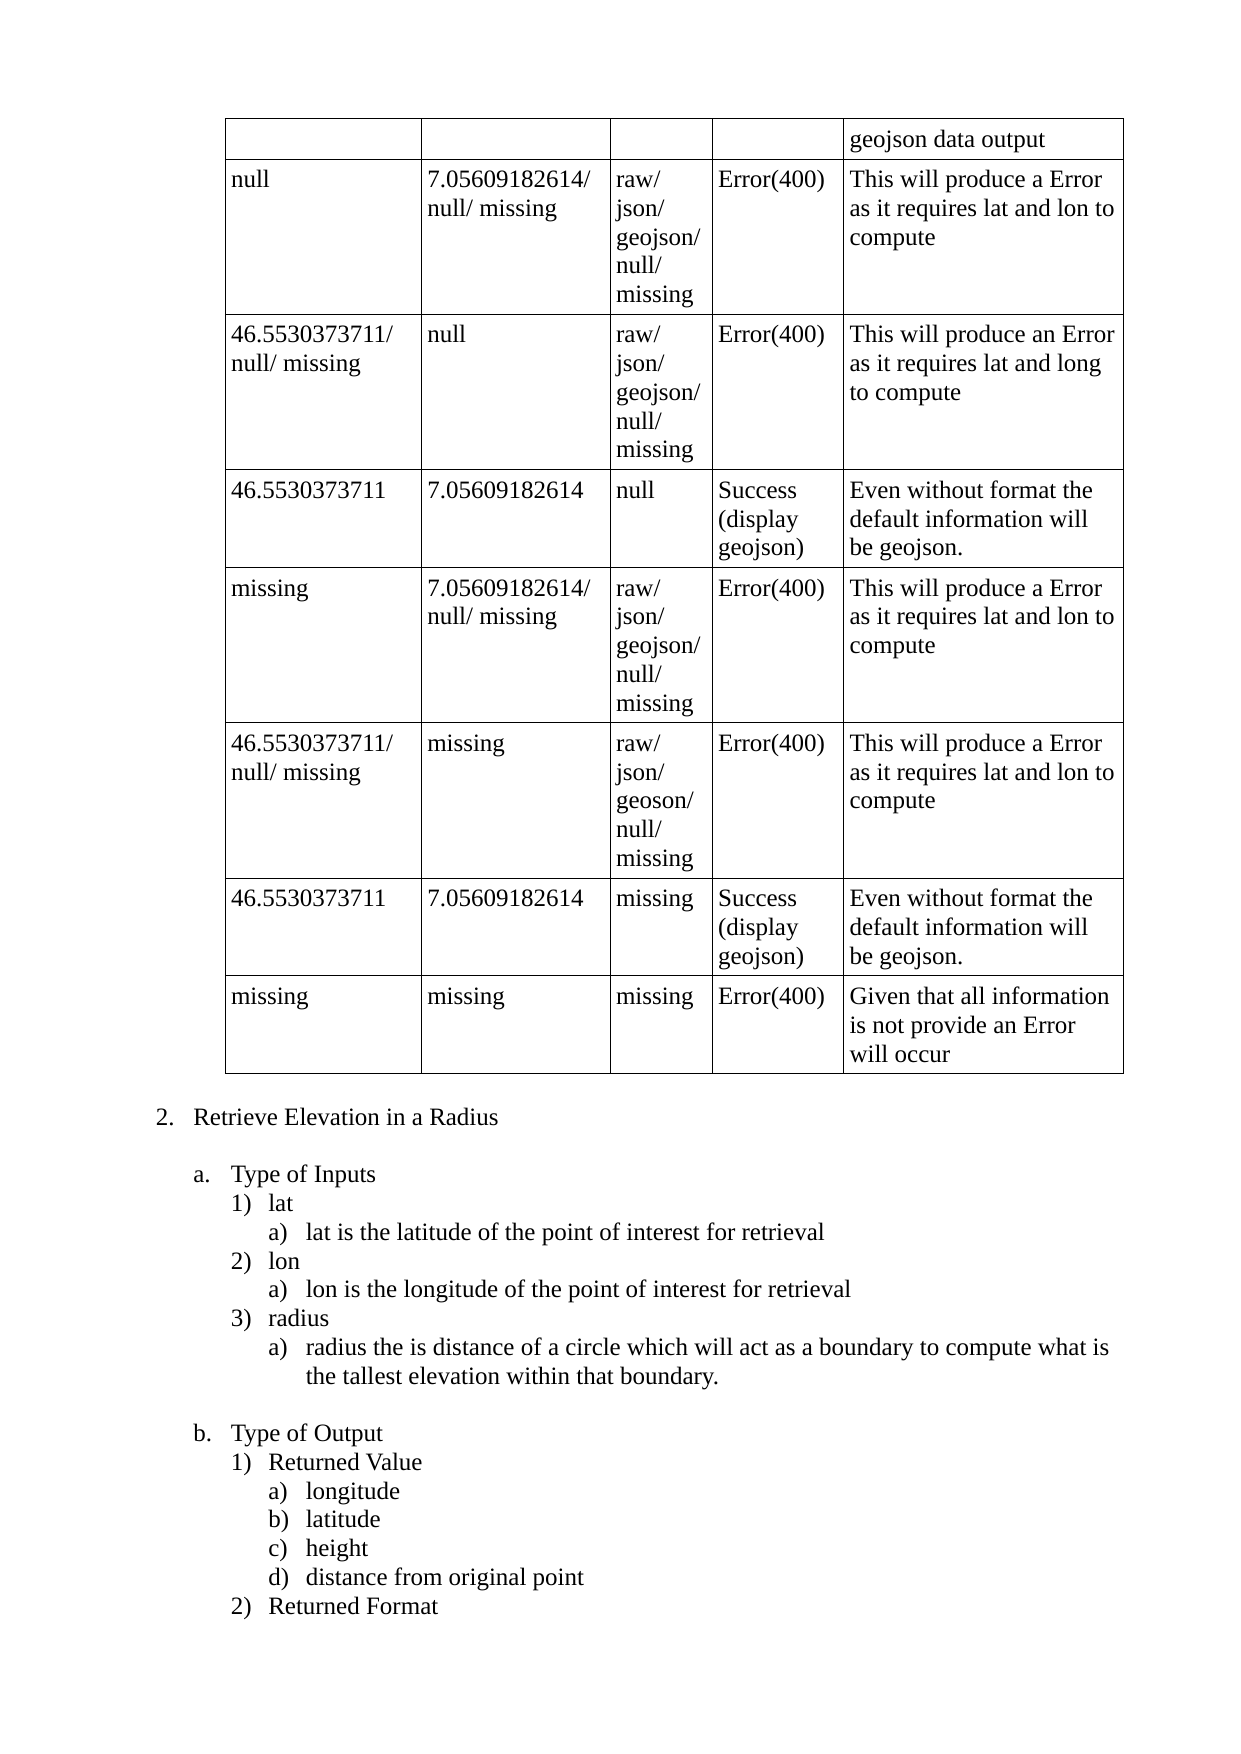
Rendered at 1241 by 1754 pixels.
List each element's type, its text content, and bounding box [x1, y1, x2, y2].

table_cell 46.5530373711 [226, 879, 421, 975]
list lat is the latitude of the point of interest for retrieval [268, 1217, 1122, 1246]
table_cell 46.5530373711/ null/ missing [226, 723, 421, 877]
list latitude [268, 1504, 1122, 1533]
table_cell raw/ json/ geojson/ null/ missing [611, 315, 712, 469]
table_cell This will produce a Error as it requires lat and lon to compute [844, 568, 1123, 722]
table_cell raw/ json/ geojson/ null/ missing [611, 568, 712, 722]
table_cell null [422, 315, 610, 469]
list lon [231, 1246, 1122, 1274]
table_cell [713, 119, 843, 158]
table_cell 7.05609182614/ null/ missing [422, 160, 610, 314]
table_cell 7.05609182614 [422, 470, 610, 567]
table_cell This will produce a Error as it requires lat and lon to compute [844, 160, 1123, 314]
table_cell missing [226, 568, 421, 722]
table_cell Error(400) [713, 723, 843, 877]
list lat [231, 1188, 1122, 1217]
table_cell [226, 119, 421, 158]
list longitude [268, 1476, 1122, 1504]
table_cell raw/ json/ geojson/ null/ missing [611, 160, 712, 314]
table_cell 7.05609182614/ null/ missing [422, 568, 610, 722]
list Type of Inputs [193, 1159, 1122, 1188]
list distance from original point [268, 1562, 1122, 1591]
table_cell [611, 119, 712, 158]
table_cell This will produce a Error as it requires lat and lon to compute [844, 723, 1123, 877]
list Retrieve Elevation in a Radius [156, 1102, 1122, 1131]
list radius the is distance of a circle which will act as a boundary to compute what is the tallest elevation within that boundary. [268, 1332, 1122, 1389]
table_cell 46.5530373711/ null/ missing [226, 315, 421, 469]
table_cell missing [611, 976, 712, 1073]
table_cell Even without format the default information will be geojson. [844, 470, 1123, 567]
table_cell Even without format the default information will be geojson. [844, 879, 1123, 975]
table_cell Given that all information is not provide an Error will occur [844, 976, 1123, 1073]
table_cell missing [422, 723, 610, 877]
table_cell missing [611, 879, 712, 975]
table_cell This will produce an Error as it requires lat and long to compute [844, 315, 1123, 469]
table_cell Success (display geojson) [713, 470, 843, 567]
table_cell null [226, 160, 421, 314]
table_cell Error(400) [713, 568, 843, 722]
table_cell missing [226, 976, 421, 1073]
list lon is the longitude of the point of interest for retrieval [268, 1274, 1122, 1303]
table_cell Error(400) [713, 315, 843, 469]
list height [268, 1533, 1122, 1562]
table_cell null [611, 470, 712, 567]
table_cell geojson data output [844, 119, 1123, 158]
list radius [231, 1303, 1122, 1332]
table_cell Error(400) [713, 976, 843, 1073]
list Type of Output [193, 1418, 1122, 1447]
table_cell 46.5530373711 [226, 470, 421, 567]
table_cell Error(400) [713, 160, 843, 314]
table_cell missing [422, 976, 610, 1073]
table_cell Success (display geojson) [713, 879, 843, 975]
list Returned Format [231, 1591, 1122, 1619]
list Returned Value [231, 1447, 1122, 1476]
table_cell 7.05609182614 [422, 879, 610, 975]
table_cell [422, 119, 610, 158]
table_cell raw/ json/ geoson/ null/ missing [611, 723, 712, 877]
